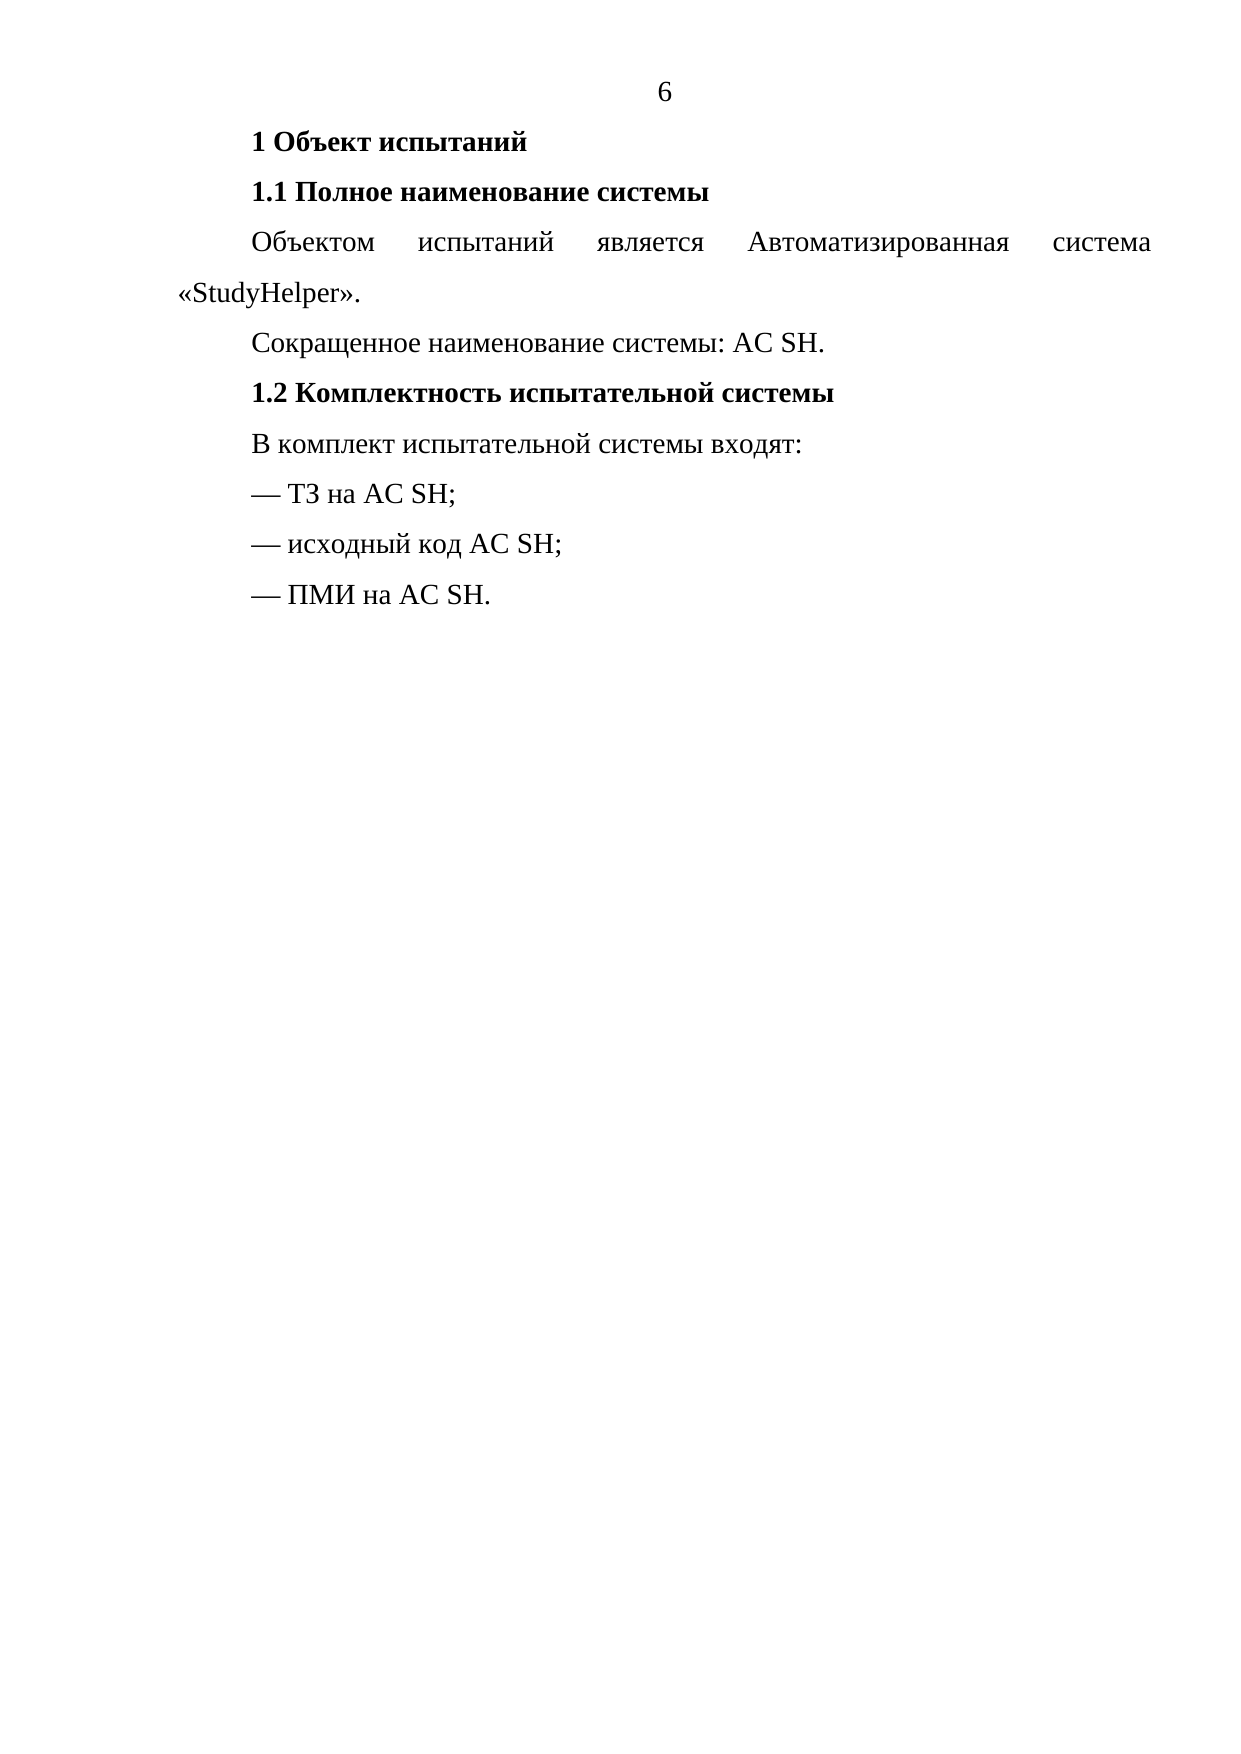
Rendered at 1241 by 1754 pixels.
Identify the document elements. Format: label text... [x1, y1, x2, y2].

text — ПМИ на АС SH. [177, 577, 1152, 610]
text Сокращенное наименование системы: АС SH. [177, 325, 1152, 359]
text — ТЗ на АС SH; [177, 476, 1152, 510]
text — исходный код АС SH; [177, 526, 1152, 560]
text Объектом испытаний является Автоматизированная система «StudyHelper». [177, 224, 1152, 308]
text В комплект испытательной системы входят: [177, 426, 1152, 459]
text 1.1 Полное наименование системы [177, 174, 1152, 208]
text 1 Объект испытаний [177, 124, 1152, 157]
text 1.2 Комплектность испытательной системы [177, 376, 1152, 409]
